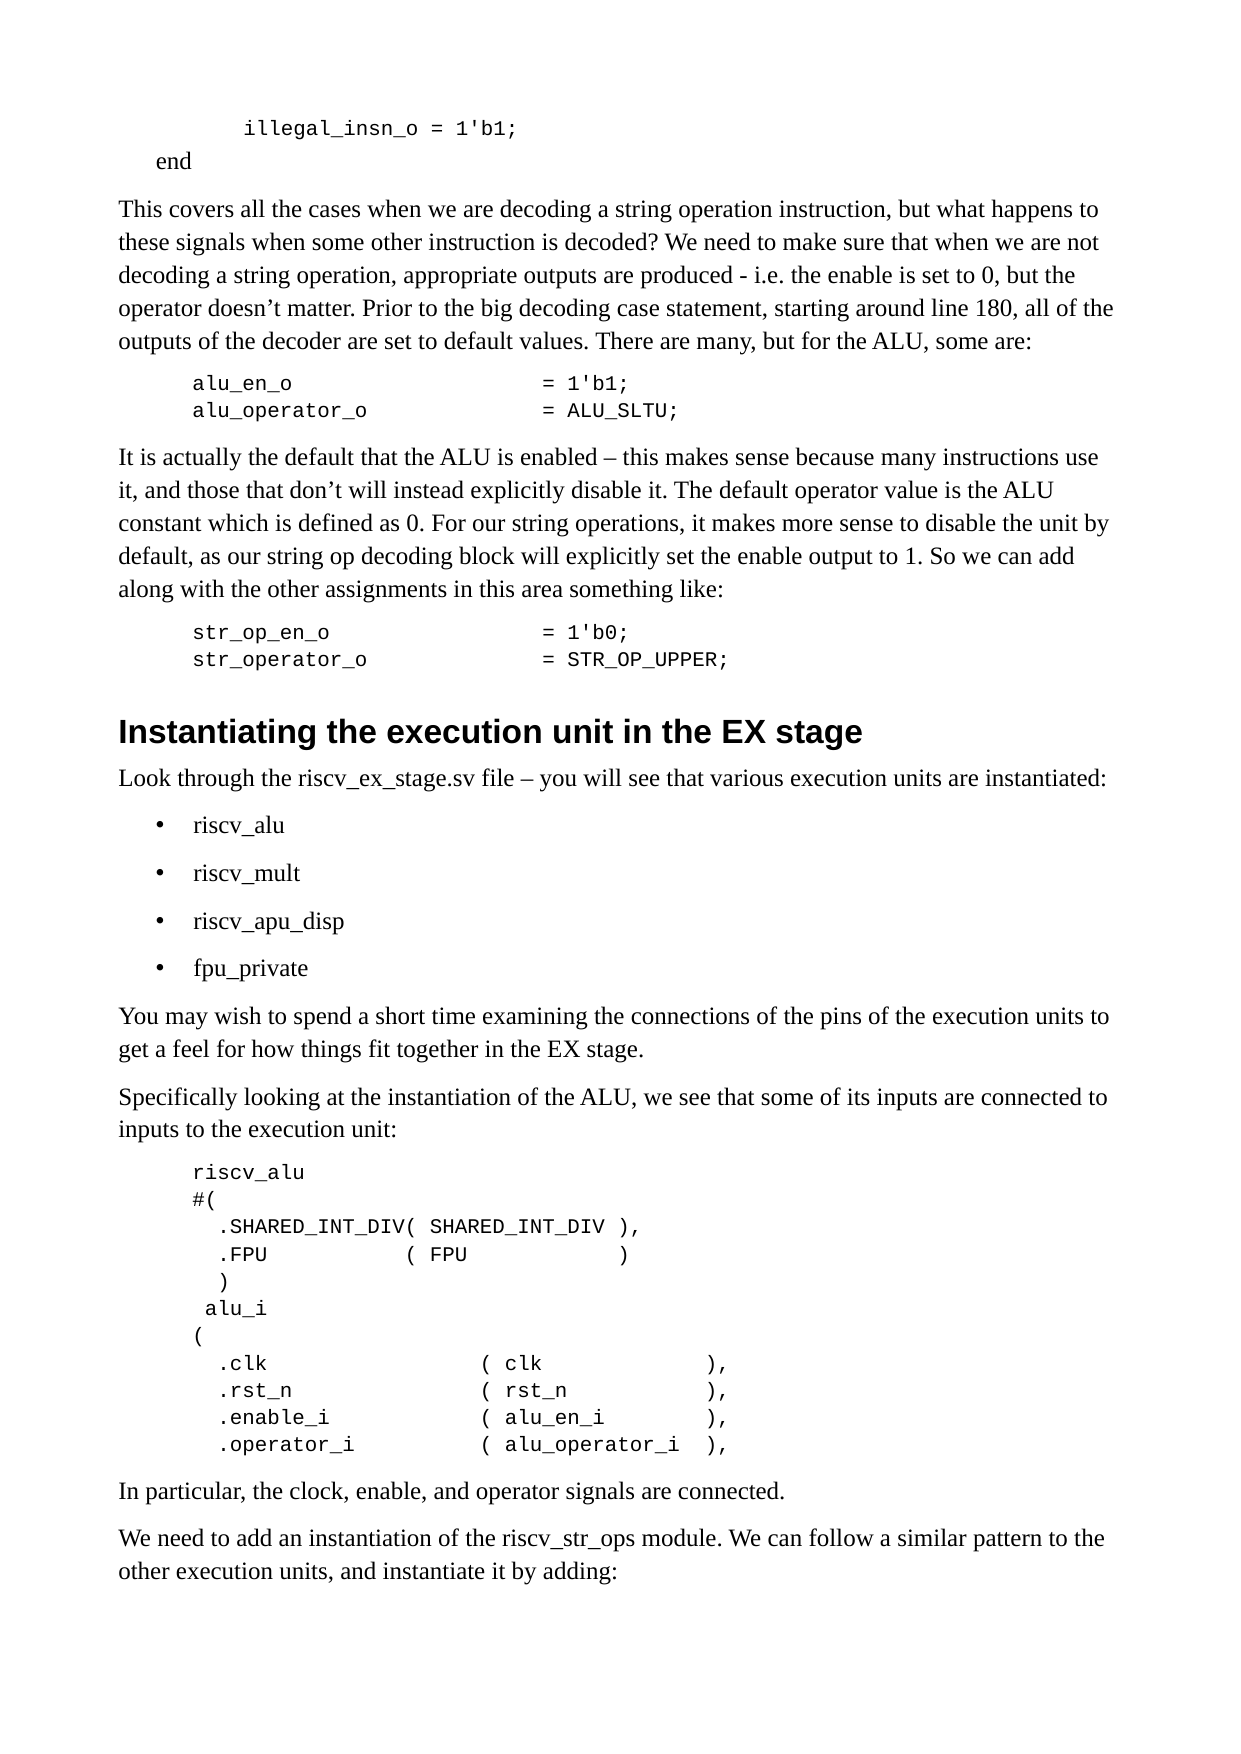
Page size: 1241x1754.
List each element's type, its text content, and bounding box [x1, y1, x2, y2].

text illegal_insn_o = 1'b1; end [118, 118, 1122, 175]
text It is actually the default that the ALU is enabled – this makes sense because many instructions use it, and those that don’t will instead explicitly disable it. The default operator value is the ALU constant which is defined as 0. For our string operations, it makes more sense to disable the unit by default, as our string op decoding block will explicitly set the enable output to 1. So we can add along with the other assignments in this area something like: [118, 442, 1122, 603]
subtitle Instantiating the execution unit in the EX stage [118, 712, 1122, 750]
text riscv_alu #( .SHARED_INT_DIV( SHARED_INT_DIV ), .FPU ( FPU ) ) alu_i ( .clk ( clk ), .rst_n ( rst_n ), .enable_i ( alu_en_i ), .operator_i ( alu_operator_i ), [118, 1162, 1122, 1458]
list riscv_mult [156, 858, 1122, 887]
text This covers all the cases when we are decoding a string operation instruction, but what happens to these signals when some other instruction is decoded? We need to make sure that when we are not decoding a string operation, appropriate outputs are produced - i.e. the enable is set to 0, but the operator doesn’t matter. Prior to the big decoding case statement, starting around line 180, all of the outputs of the decoder are set to default values. There are many, but for the ALU, some are: [118, 194, 1122, 354]
text alu_en_o = 1'b1; alu_operator_o = ALU_SLTU; [118, 373, 1122, 424]
text In particular, the clock, enable, and operator signals are connected. [118, 1476, 1122, 1504]
text Look through the riscv_ex_stage.sv file – you will see that various execution units are instantiated: [118, 763, 1122, 792]
text Specifically looking at the instantiation of the ALU, we see that some of its inputs are connected to inputs to the execution unit: [118, 1082, 1122, 1143]
text We need to add an instantiation of the riscv_str_ops module. We can follow a similar pattern to the other execution units, and instantiate it by adding: [118, 1523, 1122, 1585]
list riscv_apu_disp [156, 906, 1122, 934]
list riscv_alu [156, 811, 1122, 839]
text str_op_en_o = 1'b0; str_operator_o = STR_OP_UPPER; [118, 622, 1122, 673]
text You may wish to spend a short time examining the connections of the pins of the execution units to get a feel for how things fit together in the EX stage. [118, 1001, 1122, 1063]
list fpu_private [156, 953, 1122, 982]
